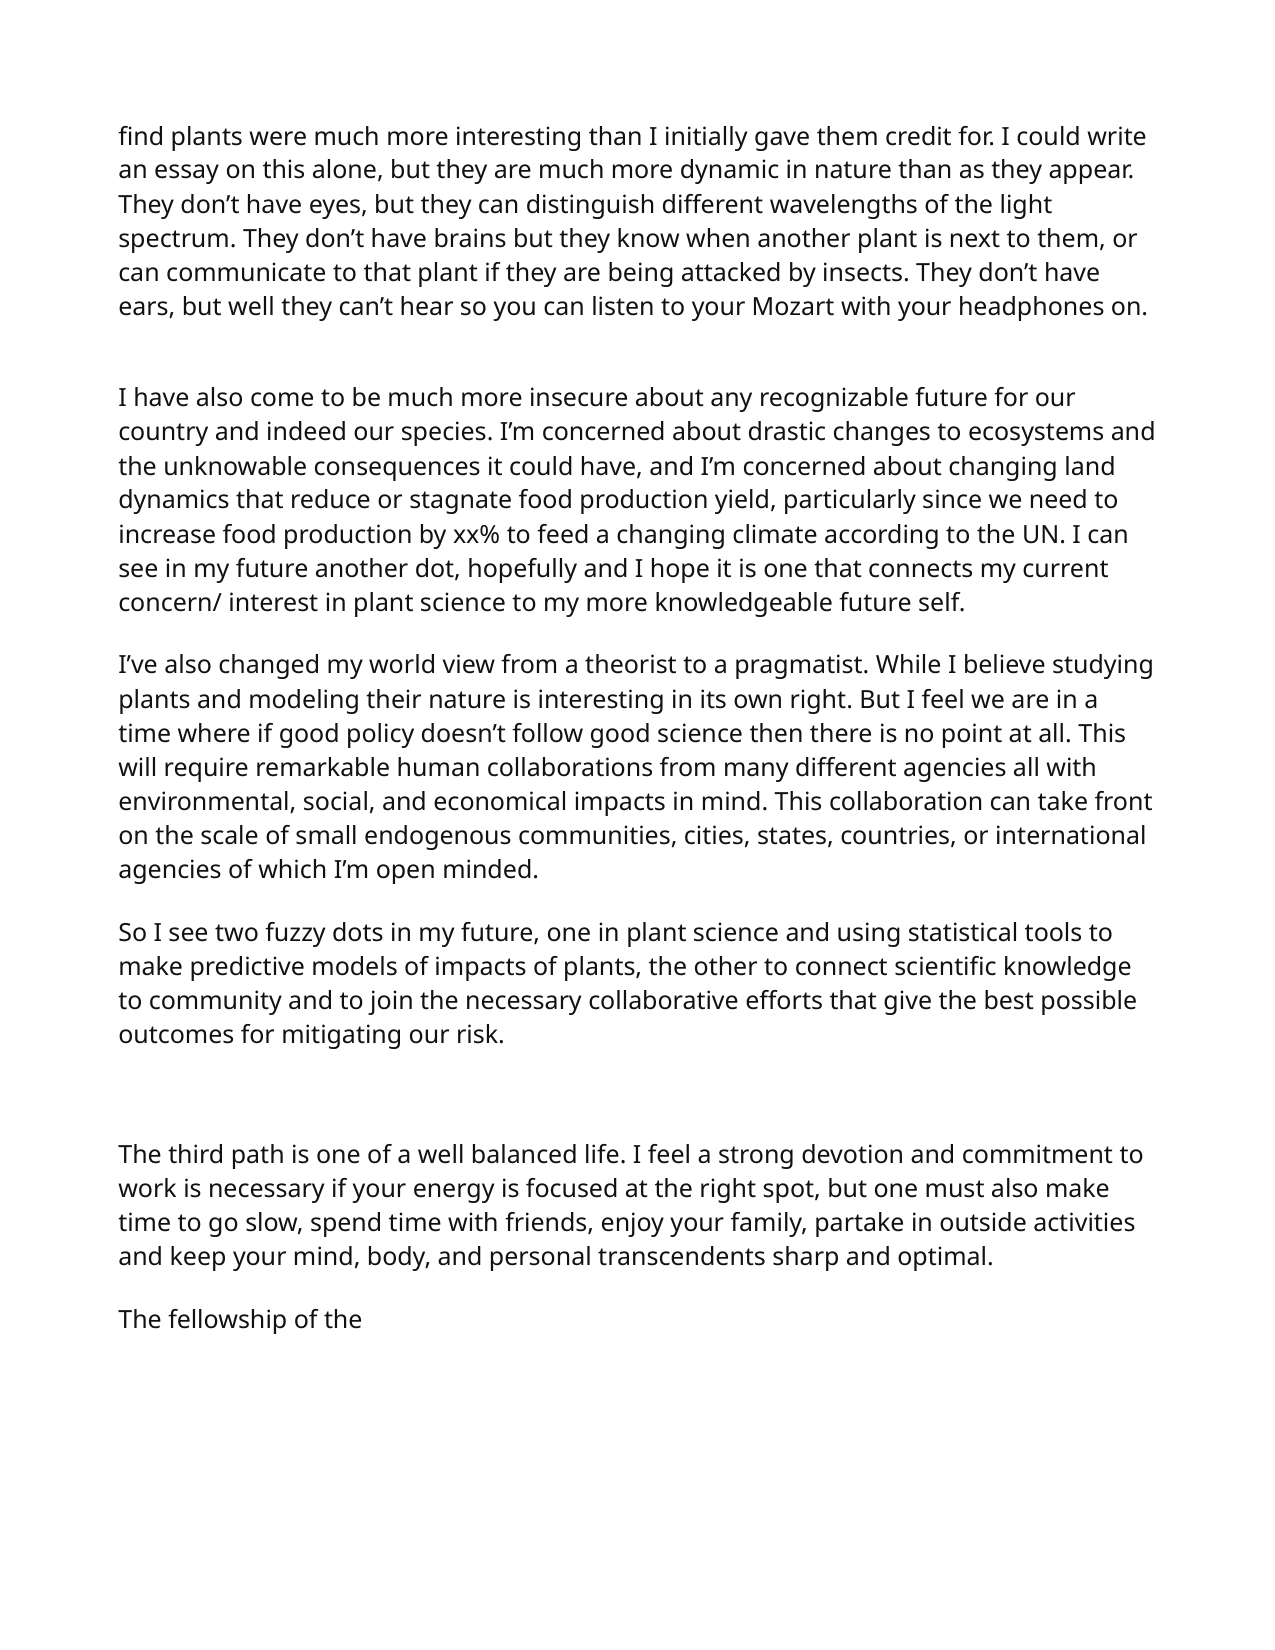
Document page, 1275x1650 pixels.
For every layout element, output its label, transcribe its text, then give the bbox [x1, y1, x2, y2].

text find plants were much more interesting than I initially gave them credit for. I could write an essay on this alone, but they are much more dynamic in nature than as they appear. They don’t have eyes, but they can distinguish different wavelengths of the light spectrum. They don’t have brains but they know when another plant is next to them, or can communicate to that plant if they are being attacked by insects. They don’t have ears, but well they can’t hear so you can listen to your Mozart with your headphones on. [118, 118, 1157, 322]
text I have also come to be much more insecure about any recognizable future for our country and indeed our species. I’m concerned about drastic changes to ecosystems and the unknowable consequences it could have, and I’m concerned about changing land dynamics that reduce or stagnate food production yield, particularly since we need to increase food production by xx% to feed a changing climate according to the UN. I can see in my future another dot, hopefully and I hope it is one that connects my current concern/ interest in plant science to my more knowledgeable future self. [118, 380, 1157, 618]
text The fellowship of the [118, 1302, 1157, 1336]
text The third path is one of a well balanced life. I feel a strong devotion and commitment to work is necessary if your energy is focused at the right spot, but one must also make time to go slow, spend time with friends, enjoy your family, partake in outside activities and keep your mind, body, and personal transcendents sharp and optimal. [118, 1137, 1157, 1273]
text So I see two fuzzy dots in my future, one in plant science and using statistical tools to make predictive models of impacts of plants, the other to connect scientific knowledge to community and to join the necessary collaborative efforts that give the best possible outcomes for mitigating our risk. [118, 914, 1157, 1051]
text I’ve also changed my world view from a theorist to a pragmatist. While I believe studying plants and modeling their nature is interesting in its own right. But I feel we are in a time where if good policy doesn’t follow good science then there is no point at all. This will require remarkable human collaborations from many different agencies all with environmental, social, and economical impacts in mind. This collaboration can take front on the scale of small endogenous communities, cities, states, countries, or international agencies of which I’m open minded. [118, 647, 1157, 886]
